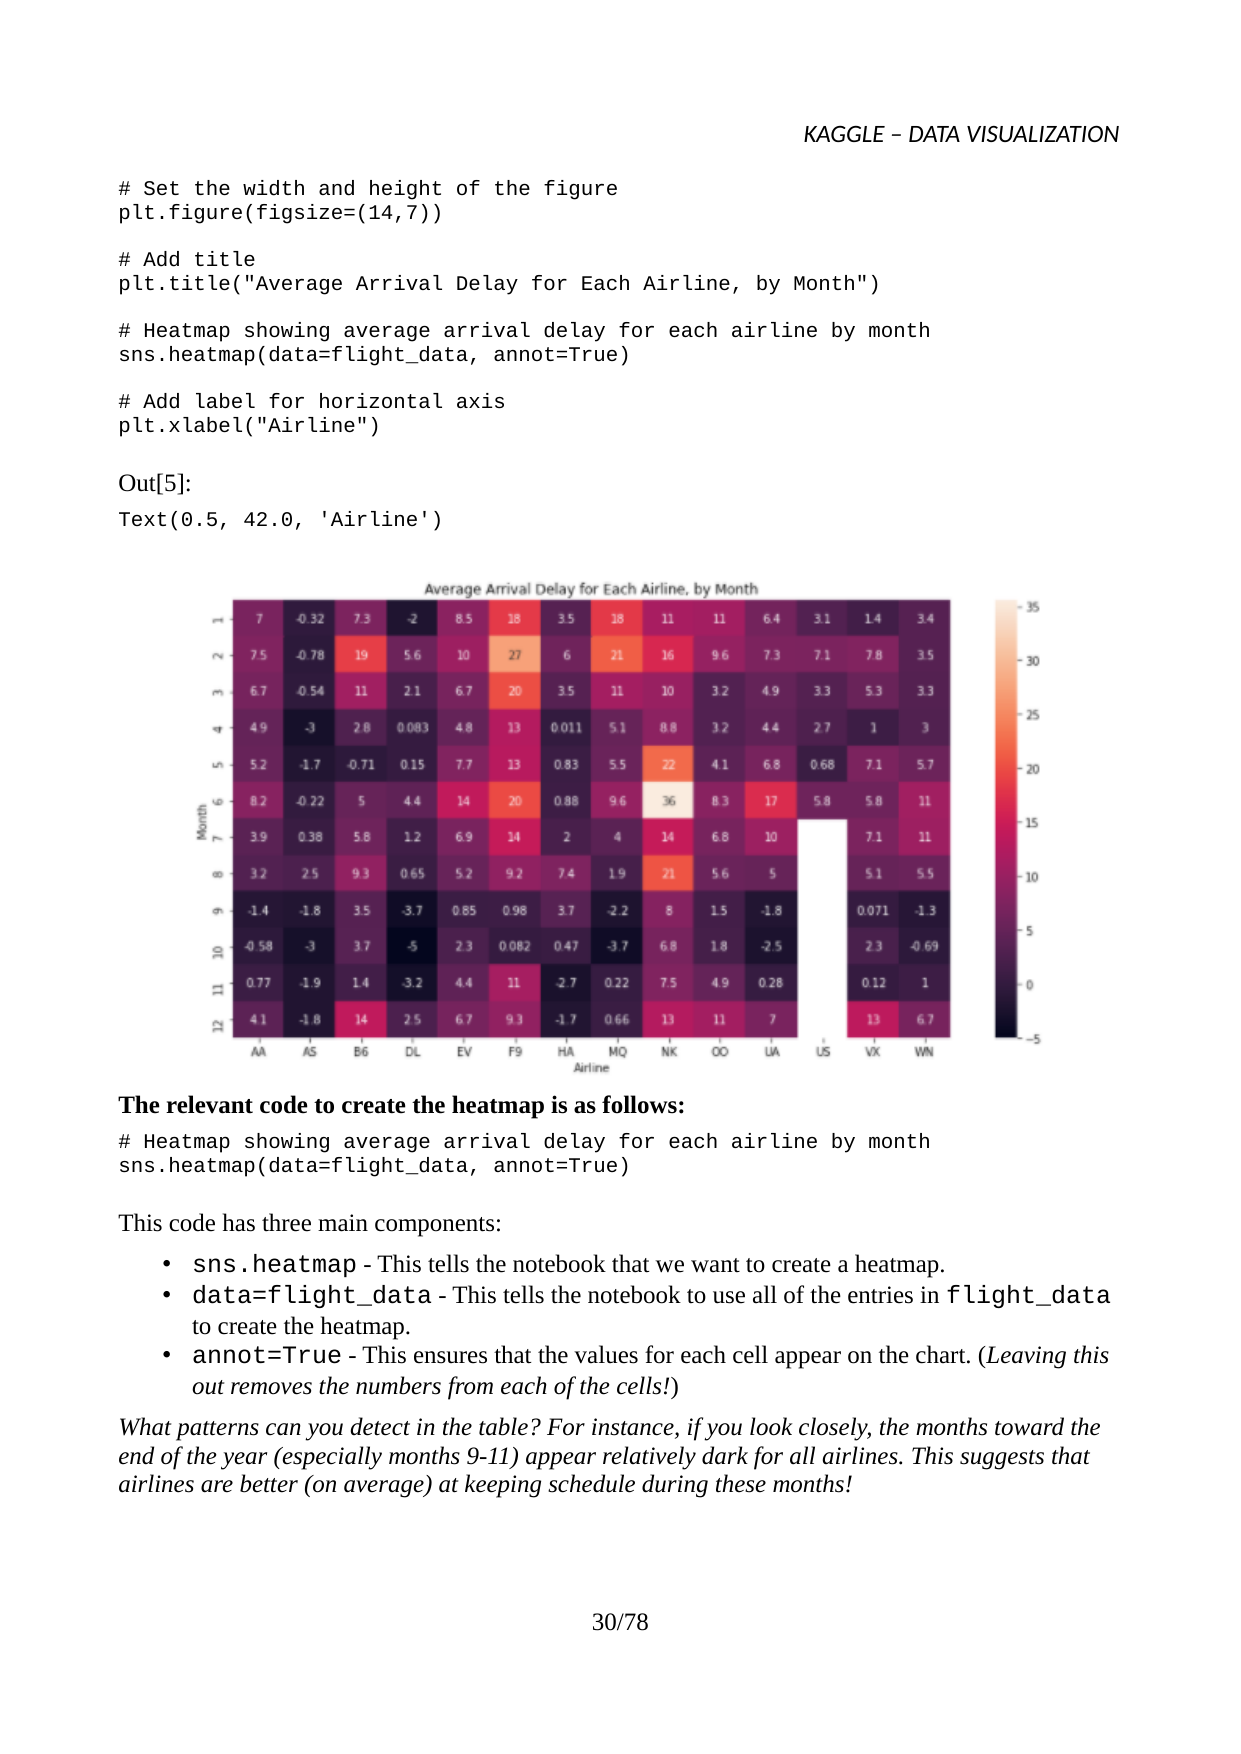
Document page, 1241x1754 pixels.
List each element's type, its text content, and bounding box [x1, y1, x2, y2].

text What patterns can you detect in the table? For instance, if you look closely, the months toward the end of the year (especially months 9-11) appear relatively dark for all airlines. This suggests that airlines are better (on average) at keeping schedule during these months! [118, 1412, 1122, 1498]
text plt.figure(figsize=(14,7)) [118, 202, 1122, 225]
text # Heatmap showing average arrival delay for each airline by month [118, 320, 1122, 344]
text sns.heatmap(data=flight_data, annot=True) [118, 344, 1122, 367]
text Out[5]: [118, 468, 1122, 496]
picture [166, 562, 1074, 1091]
list data=flight_data - This tells the notebook to use all of the entries in flight_data to create the heatmap. [162, 1280, 1122, 1340]
text Text(0.5, 42.0, 'Airline') [118, 509, 1122, 533]
list sns.heatmap - This tells the notebook that we want to create a heatmap. [162, 1249, 1122, 1280]
list annot=True - This ensures that the values for each cell appear on the chart. (Leaving this out removes the numbers from each of the cells!) [162, 1340, 1122, 1399]
text plt.title("Average Arrival Delay for Each Airline, by Month") [118, 273, 1122, 296]
text sns.heatmap(data=flight_data, annot=True) [118, 1155, 1122, 1179]
text # Set the width and height of the figure [118, 178, 1122, 202]
text # Heatmap showing average arrival delay for each airline by month [118, 1132, 1122, 1155]
text # Add title [118, 249, 1122, 273]
text This code has three main components: [118, 1208, 1122, 1237]
text plt.xlabel("Airline") [118, 414, 1122, 438]
text # Add label for horizontal axis [118, 391, 1122, 414]
text The relevant code to create the heatmap is as follows: [118, 562, 1122, 1119]
